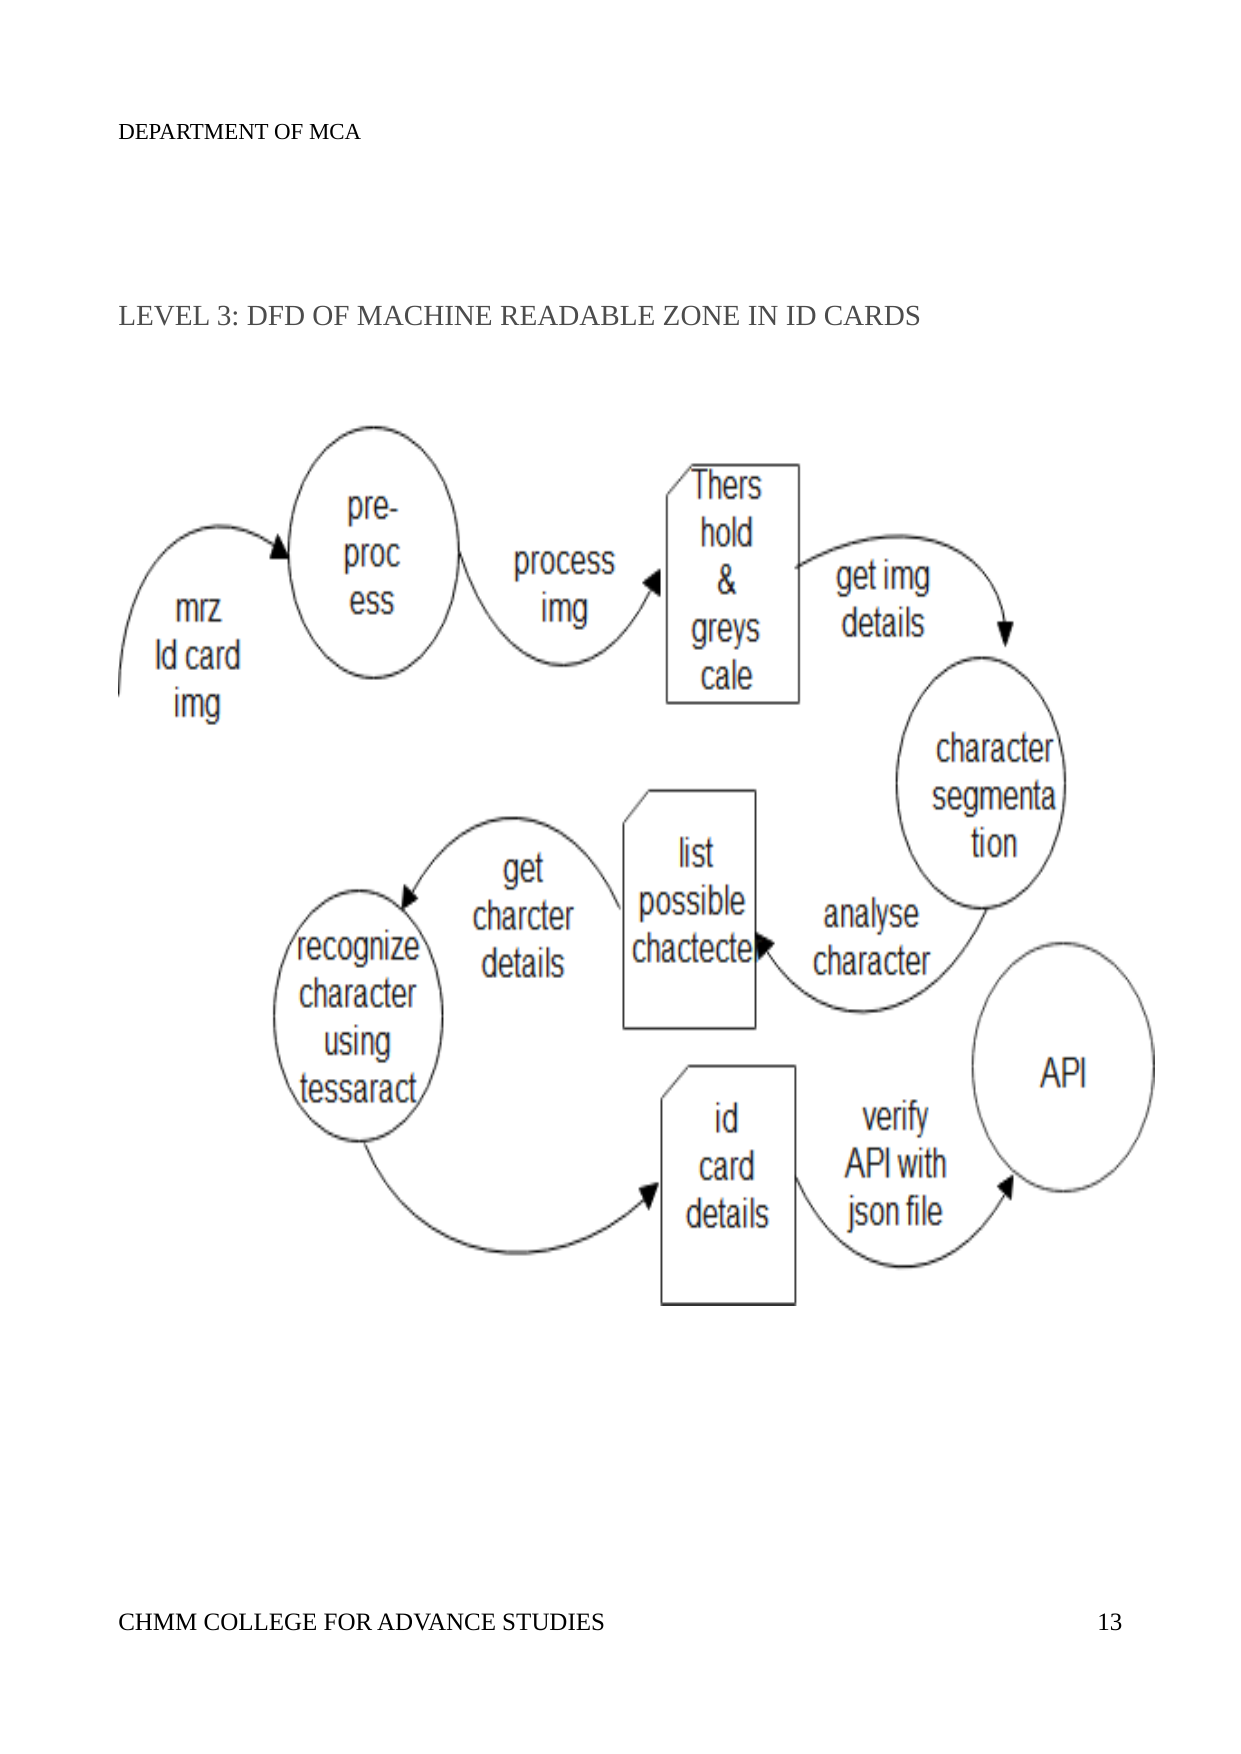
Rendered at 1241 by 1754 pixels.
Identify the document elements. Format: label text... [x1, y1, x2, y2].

text LEVEL 3: DFD OF MACHINE READABLE ZONE IN ID CARDS [118, 298, 1122, 332]
picture [118, 422, 1155, 1306]
